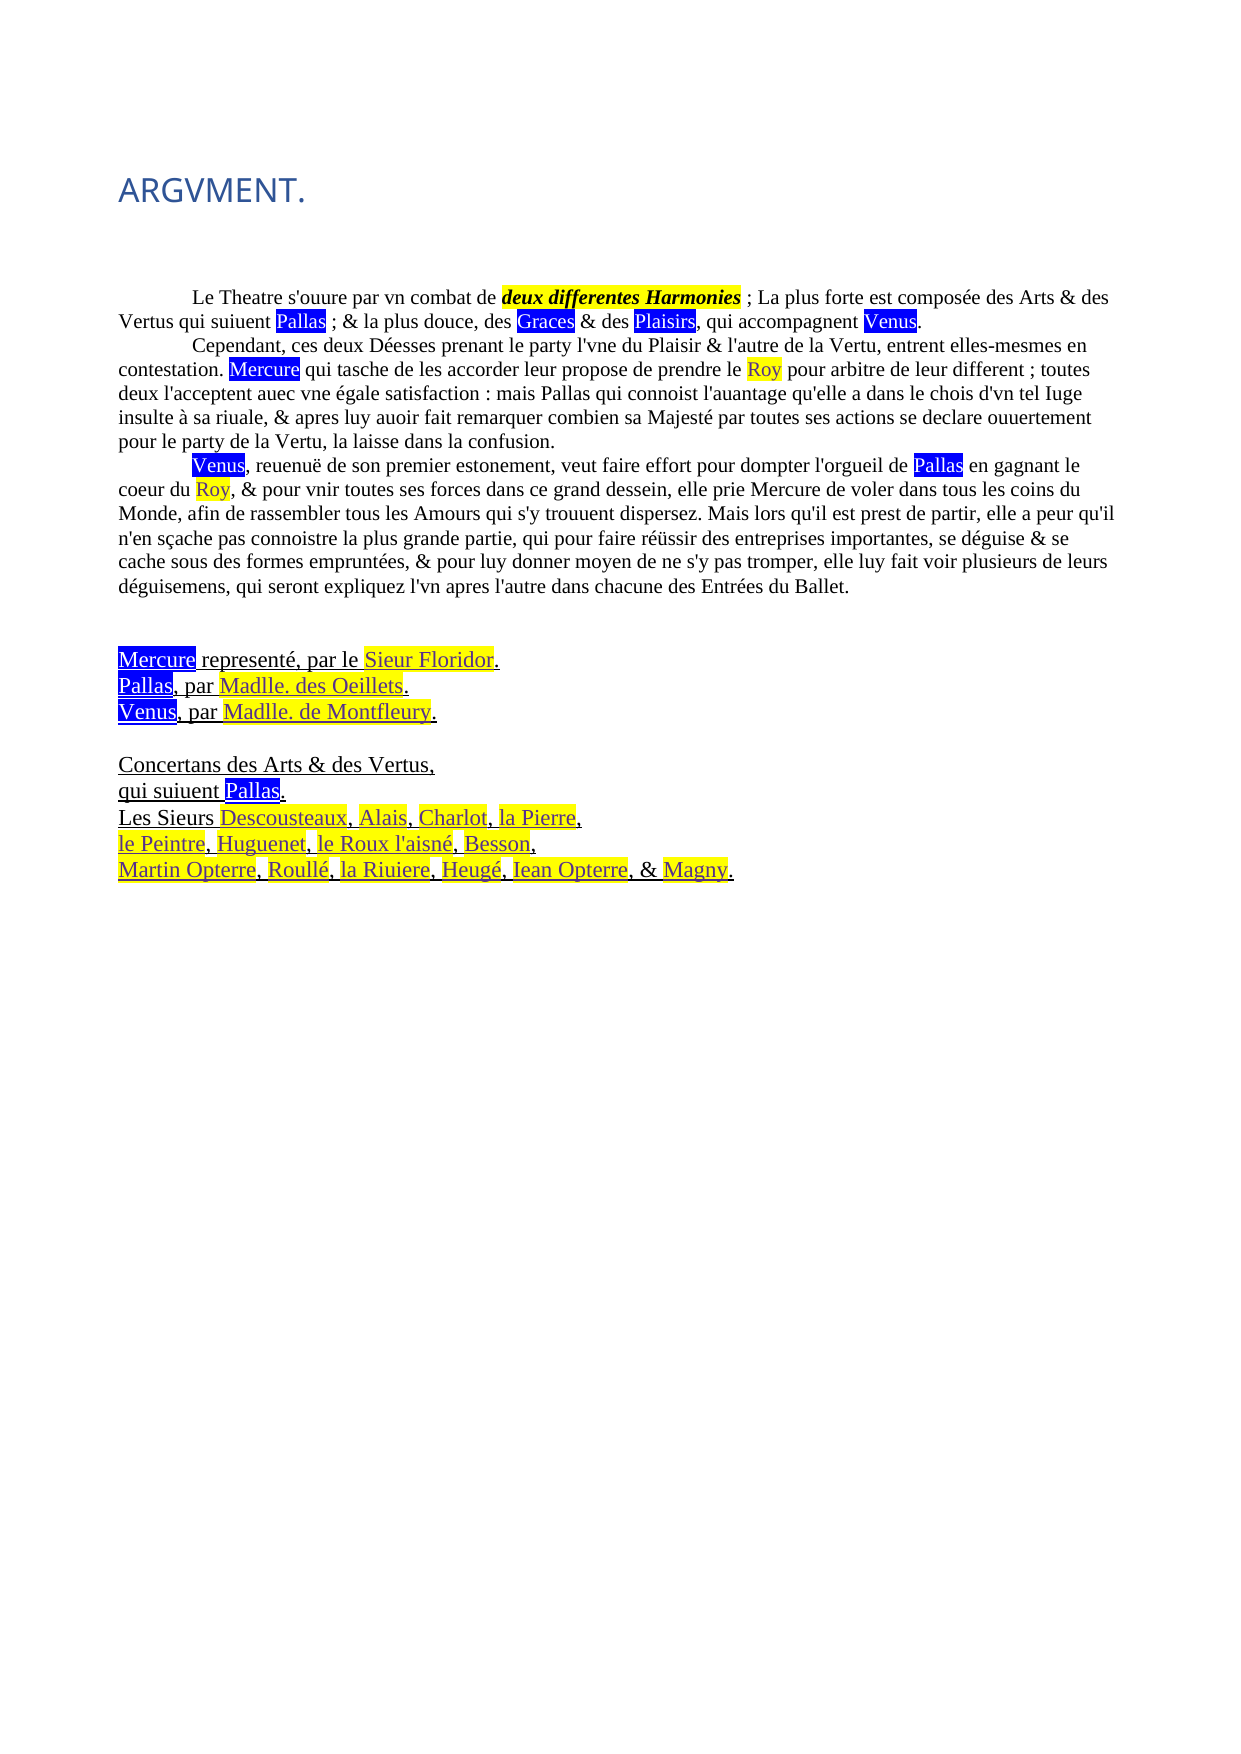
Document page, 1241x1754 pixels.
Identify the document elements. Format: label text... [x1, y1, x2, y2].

text Le Theatre s'ouure par vn combat de deux differentes Harmonies ; La plus forte est composée des Arts & des Vertus qui suiuent Pallas ; & la plus douce, des Graces & des Plaisirs, qui accompagnent Venus. [118, 285, 517, 333]
list le Peintre, Huguenet, le Roux l'aisné, Besson, [530, 830, 1122, 857]
list Martin Opterre, Roullé, la Riuiere, Heugé, Iean Opterre, & Magny. [728, 857, 1122, 883]
text Cependant, ces deux Déesses prenant le party l'vne du Plaisir & l'autre de la Vertu, entrent elles-mesmes en contestation. Mercure qui tasche de les accorder leur propose de prendre le Roy pour arbitre de leur different ; toutes deux l'acceptent auec vne égale satisfaction : mais Pallas qui connoist l'auantage qu'elle a dans le chois d'vn tel Iuge insulte à sa riuale, & apres luy auoir fait remarquer combien sa Majesté par toutes ses actions se declare ouuertement pour le party de la Vertu, la laisse dans la confusion. [118, 333, 1122, 453]
list Pallas, par Madlle. des Oeillets. [403, 672, 1122, 698]
list qui suiuent Pallas. [118, 777, 1122, 804]
list Mercure representé, par le Sieur Floridor. [196, 646, 364, 669]
subtitle ARGVMENT. [118, 167, 1122, 213]
list Les Sieurs Descousteaux, Alais, Charlot, la Pierre, [118, 804, 220, 827]
list Concertans des Arts & des Vertus, [118, 751, 1122, 777]
list Venus, par Madlle. de Montfleury. [118, 698, 1122, 725]
text Venus, reuenuë de son premier estonement, veut faire effort pour dompter l'orgueil de Pallas en gagnant le coeur du Roy, & pour vnir toutes ses forces dans ce grand dessein, elle prie Mercure de voler dans tous les coins du Monde, afin de rassembler tous les Amours qui s'y trouuent dispersez. Mais lors qu'il est prest de partir, elle a peur qu'il n'en sçache pas connoistre la plus grande partie, qui pour faire réüssir des entreprises importantes, se déguise & se cache sous des formes empruntées, & pour luy donner moyen de ne s'y pas tromper, elle luy fait voir plusieurs de leurs déguisemens, qui seront expliquez l'vn apres l'autre dans chacune des Entrées du Ballet. [118, 453, 1122, 598]
text Le Theatre s'ouure par vn combat de deux differentes Harmonies ; La plus forte est composée des Arts & des Vertus qui suiuent Pallas ; & la plus douce, des Graces & des Plaisirs, qui accompagnent Venus. [696, 285, 1122, 333]
list Les Sieurs Descousteaux, Alais, Charlot, la Pierre, [576, 804, 1122, 830]
list Pallas, par Madlle. des Oeillets. [173, 672, 219, 695]
list Mercure representé, par le Sieur Floridor. [494, 646, 1122, 672]
